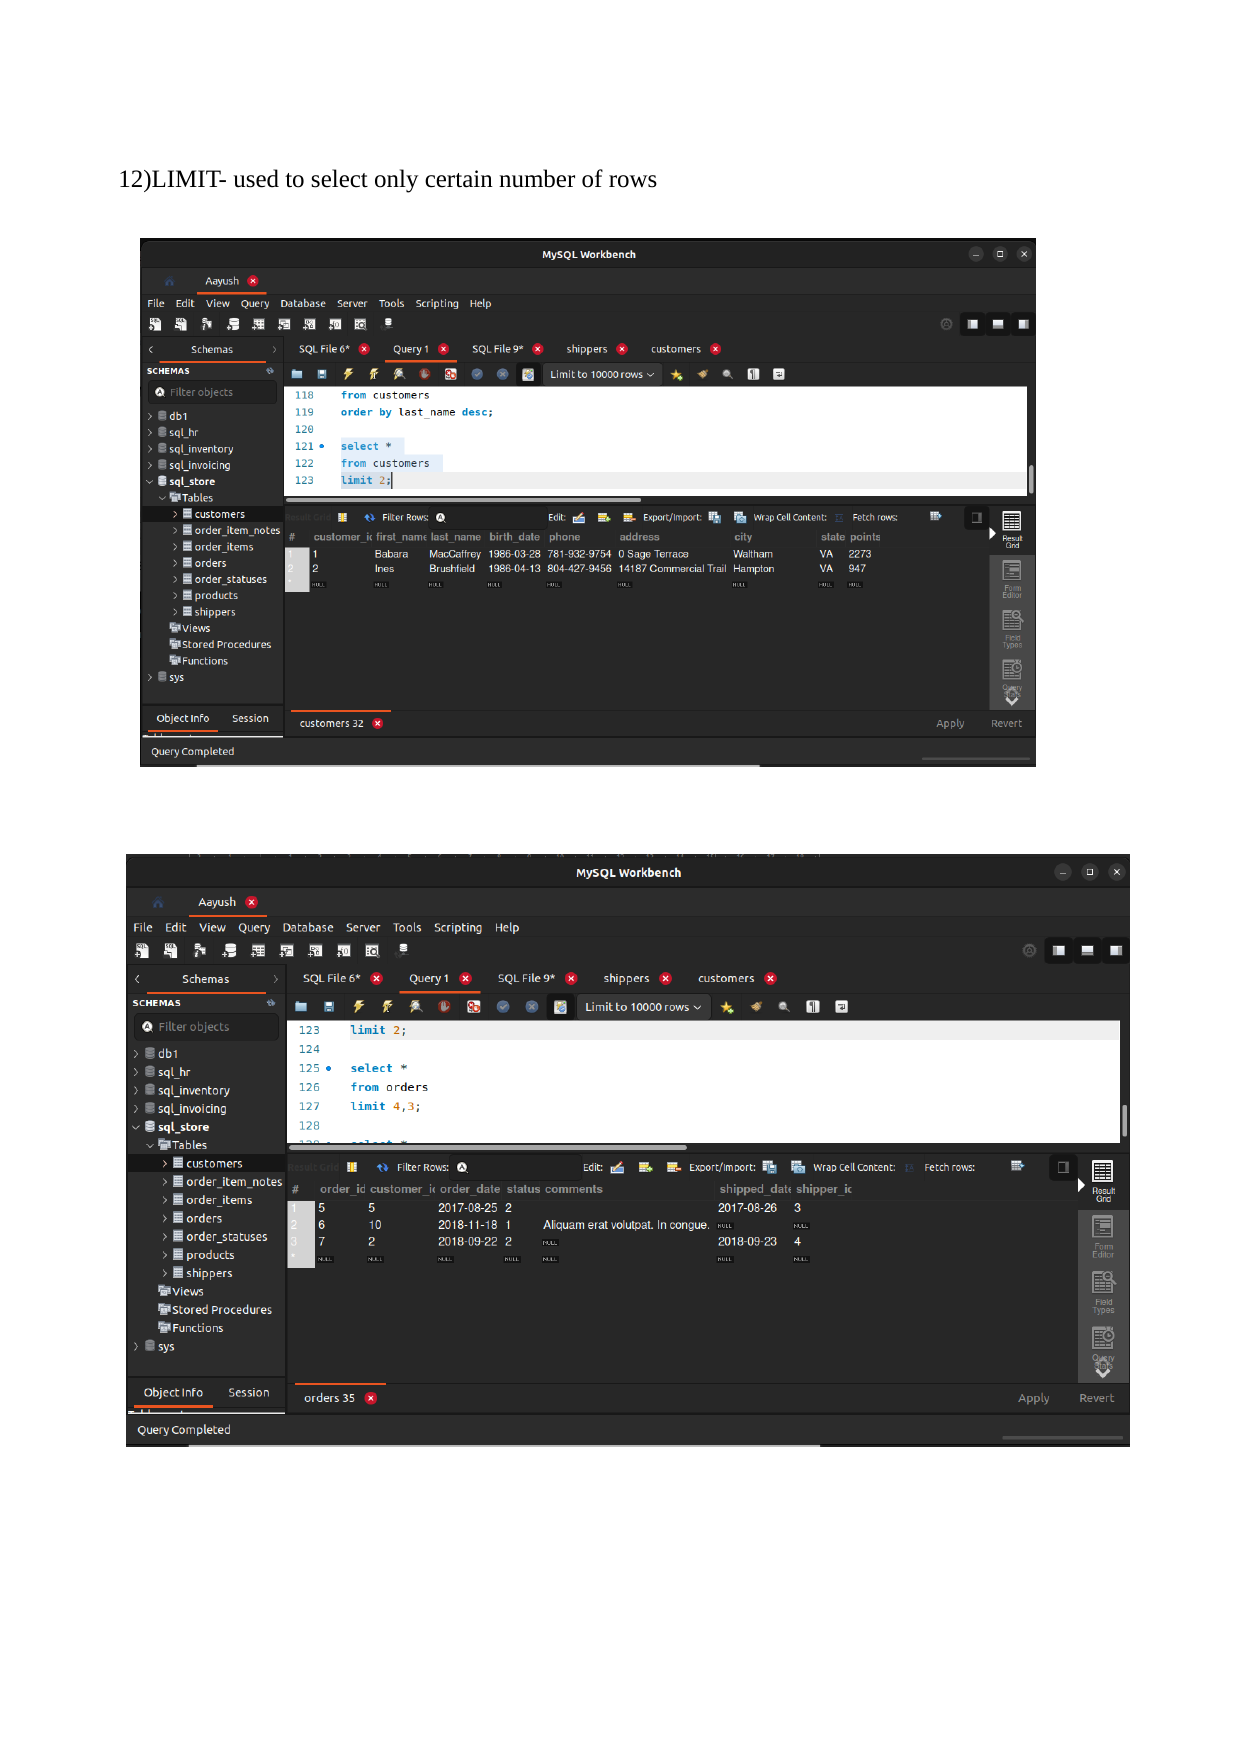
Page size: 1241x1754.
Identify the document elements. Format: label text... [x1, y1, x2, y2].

text 12)LIMIT- used to select only certain number of rows [118, 164, 1122, 192]
picture [126, 854, 1130, 1447]
picture [140, 238, 1036, 767]
